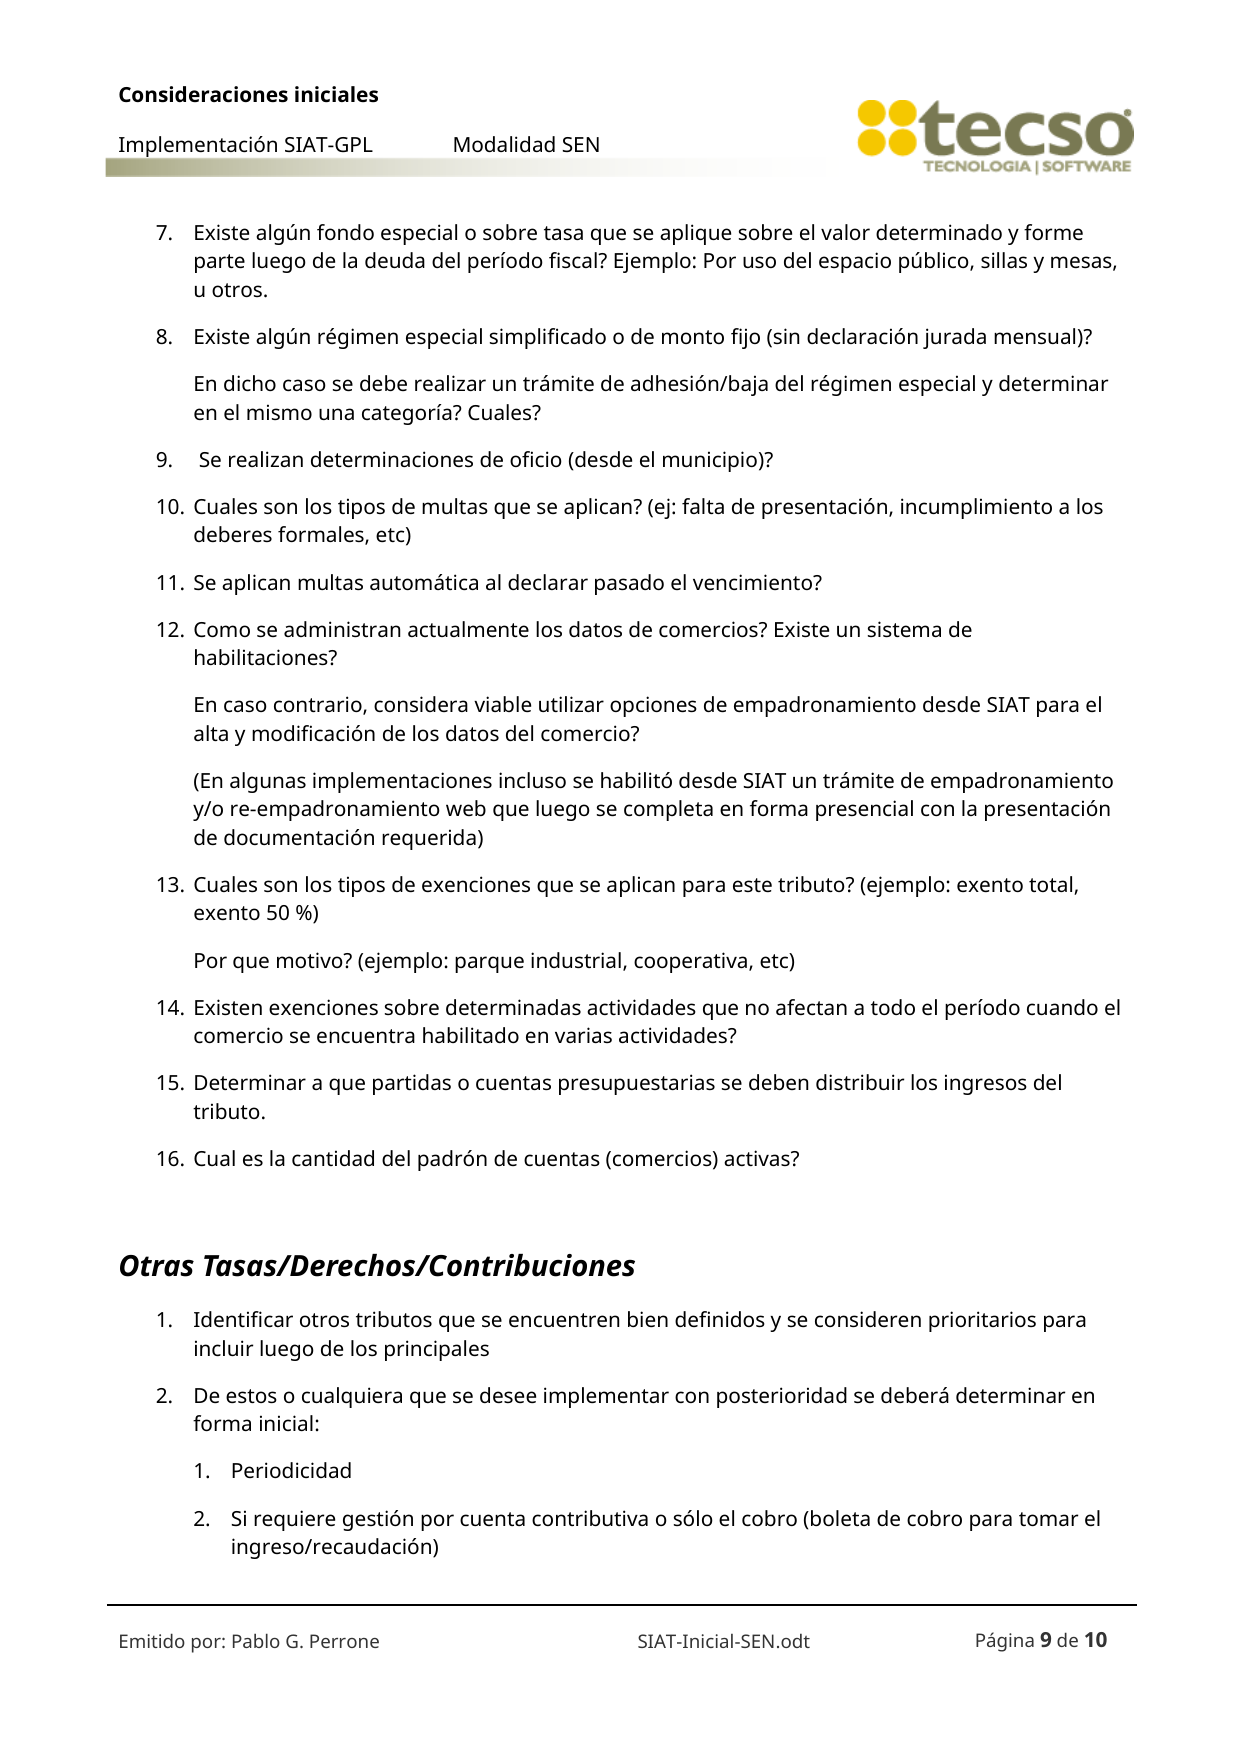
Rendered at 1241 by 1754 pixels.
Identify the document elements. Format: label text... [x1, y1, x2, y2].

list Existen exenciones sobre determinadas actividades que no afectan a todo el período cuando el comercio se encuentra habilitado en varias actividades? [156, 993, 1122, 1050]
list Existe algún fondo especial o sobre tasa que se aplique sobre el valor determinado y forme parte luego de la deuda del período fiscal? Ejemplo: Por uso del espacio público, sillas y mesas, u otros. [156, 218, 1122, 303]
list En caso contrario, considera viable utilizar opciones de empadronamiento desde SIAT para el alta y modificación de los datos del comercio? [156, 690, 1122, 747]
list Cuales son los tipos de exenciones que se aplican para este tributo? (ejemplo: exento total, exento 50 %) [156, 870, 1122, 927]
picture [105, 100, 1134, 177]
list En dicho caso se debe realizar un trámite de adhesión/baja del régimen especial y determinar en el mismo una categoría? Cuales? [156, 369, 1122, 426]
list Si requiere gestión por cuenta contributiva o sólo el cobro (boleta de cobro para tomar el ingreso/recaudación) [193, 1504, 1122, 1561]
list Identificar otros tributos que se encuentren bien definidos y se consideren prioritarios para incluir luego de los principales [156, 1305, 1122, 1362]
list Cual es la cantidad del padrón de cuentas (comercios) activas? [156, 1144, 1122, 1173]
list (En algunas implementaciones incluso se habilitó desde SIAT un trámite de empadronamiento y/o re-empadronamiento web que luego se completa en forma presencial con la presentación de documentación requerida) [156, 766, 1122, 851]
subtitle Otras Tasas/Derechos/Contribuciones [118, 1245, 1122, 1287]
list Se realizan determinaciones de oficio (desde el municipio)? [156, 445, 1122, 473]
list Determinar a que partidas o cuentas presupuestarias se deben distribuir los ingresos del tributo. [156, 1068, 1122, 1125]
list Cuales son los tipos de multas que se aplican? (ej: falta de presentación, incumplimiento a los deberes formales, etc) [156, 492, 1122, 549]
list De estos o cualquiera que se desee implementar con posterioridad se deberá determinar en forma inicial: [156, 1381, 1122, 1438]
list Como se administran actualmente los datos de comercios? Existe un sistema de habilitaciones? [156, 615, 1122, 672]
list Existe algún régimen especial simplificado o de monto fijo (sin declaración jurada mensual)? [156, 322, 1122, 350]
list Se aplican multas automática al declarar pasado el vencimiento? [156, 568, 1122, 596]
list Periodicidad [193, 1457, 1122, 1485]
list Por que motivo? (ejemplo: parque industrial, cooperativa, etc) [156, 946, 1122, 974]
